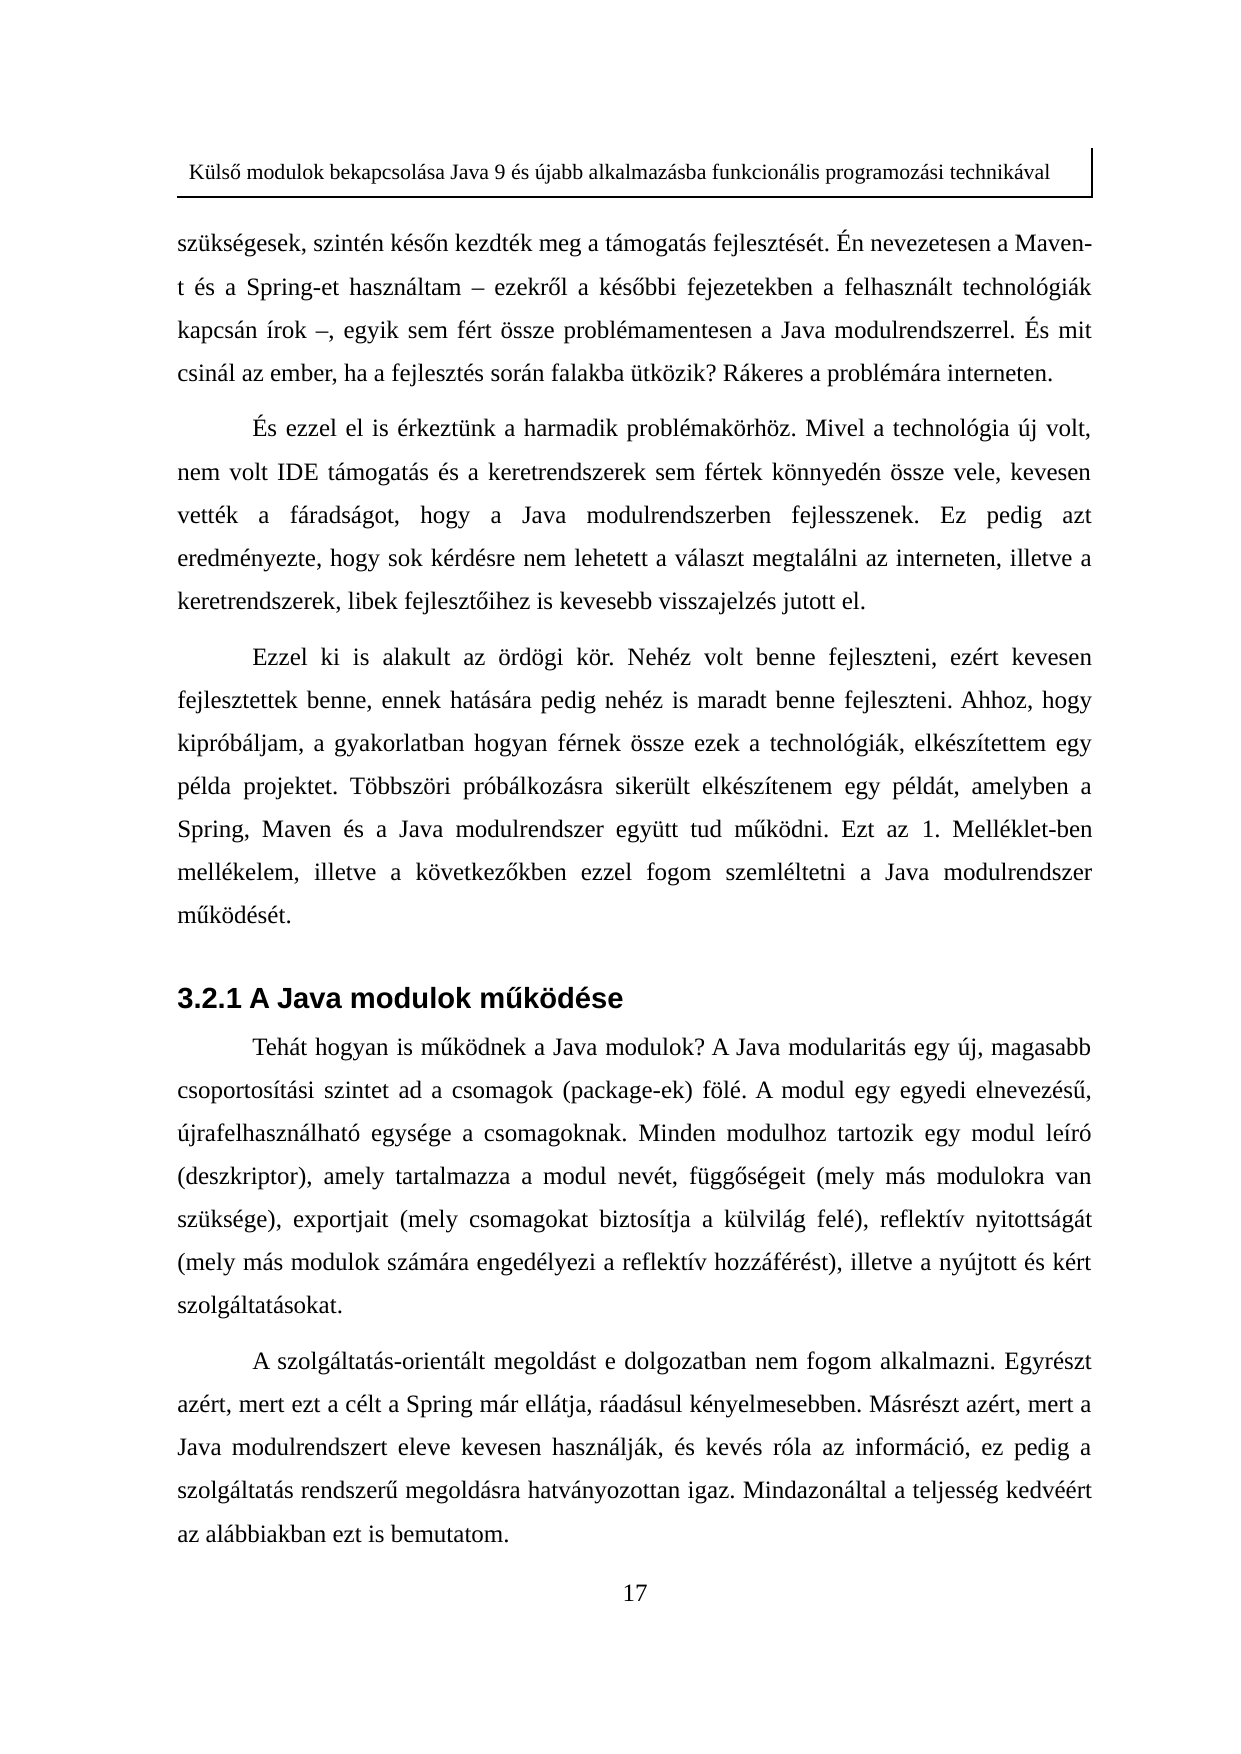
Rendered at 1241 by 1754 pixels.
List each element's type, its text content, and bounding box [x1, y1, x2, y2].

text Ezzel ki is alakult az ördögi kör. Nehéz volt benne fejleszteni, ezért kevesen fejlesztettek benne, ennek hatására pedig nehéz is maradt benne fejleszteni. Ahhoz, hogy kipróbáljam, a gyakorlatban hogyan férnek össze ezek a technológiák, elkészítettem egy példa projektet. Többszöri próbálkozásra sikerült elkészítenem egy példát, amelyben a Spring, Maven és a Java modulrendszer együtt tud működni. Ezt az 1. Melléklet-ben mellékelem, illetve a következőkben ezzel fogom szemléltetni a Java modulrendszer működését. [177, 642, 1093, 929]
subtitle 3.2.1 A Java modulok működése [177, 981, 1093, 1015]
text A szolgáltatás-orientált megoldást e dolgozatban nem fogom alkalmazni. Egyrészt azért, mert ezt a célt a Spring már ellátja, ráadásul kényelmesebben. Másrészt azért, mert a Java modulrendszert eleve kevesen használják, és kevés róla az információ, ez pedig a szolgáltatás rendszerű megoldásra hatványozottan igaz. Mindazonáltal a teljesség kedvéért az alábbiakban ezt is bemutatom. [177, 1346, 1093, 1547]
text És ezzel el is érkeztünk a harmadik problémakörhöz. Mivel a technológia új volt, nem volt IDE támogatás és a keretrendszerek sem fértek könnyedén össze vele, kevesen vették a fáradságot, hogy a Java modulrendszerben fejlesszenek. Ez pedig azt eredményezte, hogy sok kérdésre nem lehetett a választ megtalálni az interneten, illetve a keretrendszerek, libek fejlesztőihez is kevesebb visszajelzés jutott el. [177, 413, 1093, 615]
text Tehát hogyan is működnek a Java modulok? A Java modularitás egy új, magasabb csoportosítási szintet ad a csomagok (package-ek) fölé. A modul egy egyedi elnevezésű, újrafelhasználható egysége a csomagoknak. Minden modulhoz tartozik egy modul leíró (deszkriptor), amely tartalmazza a modul nevét, függőségeit (mely más modulokra van szüksége), exportjait (mely csomagokat biztosítja a külvilág felé), reflektív nyitottságát (mely más modulok számára engedélyezi a reflektív hozzáférést), illetve a nyújtott és kért szolgáltatásokat. [177, 1032, 1093, 1319]
text szükségesek, szintén későn kezdték meg a támogatás fejlesztését. Én nevezetesen a Maven-t és a Spring-et használtam – ezekről a későbbi fejezetekben a felhasznált technológiák kapcsán írok –, egyik sem fért össze problémamentesen a Java modulrendszerrel. És mit csinál az ember, ha a fejlesztés során falakba ütközik? Rákeres a problémára interneten. [177, 228, 1093, 387]
